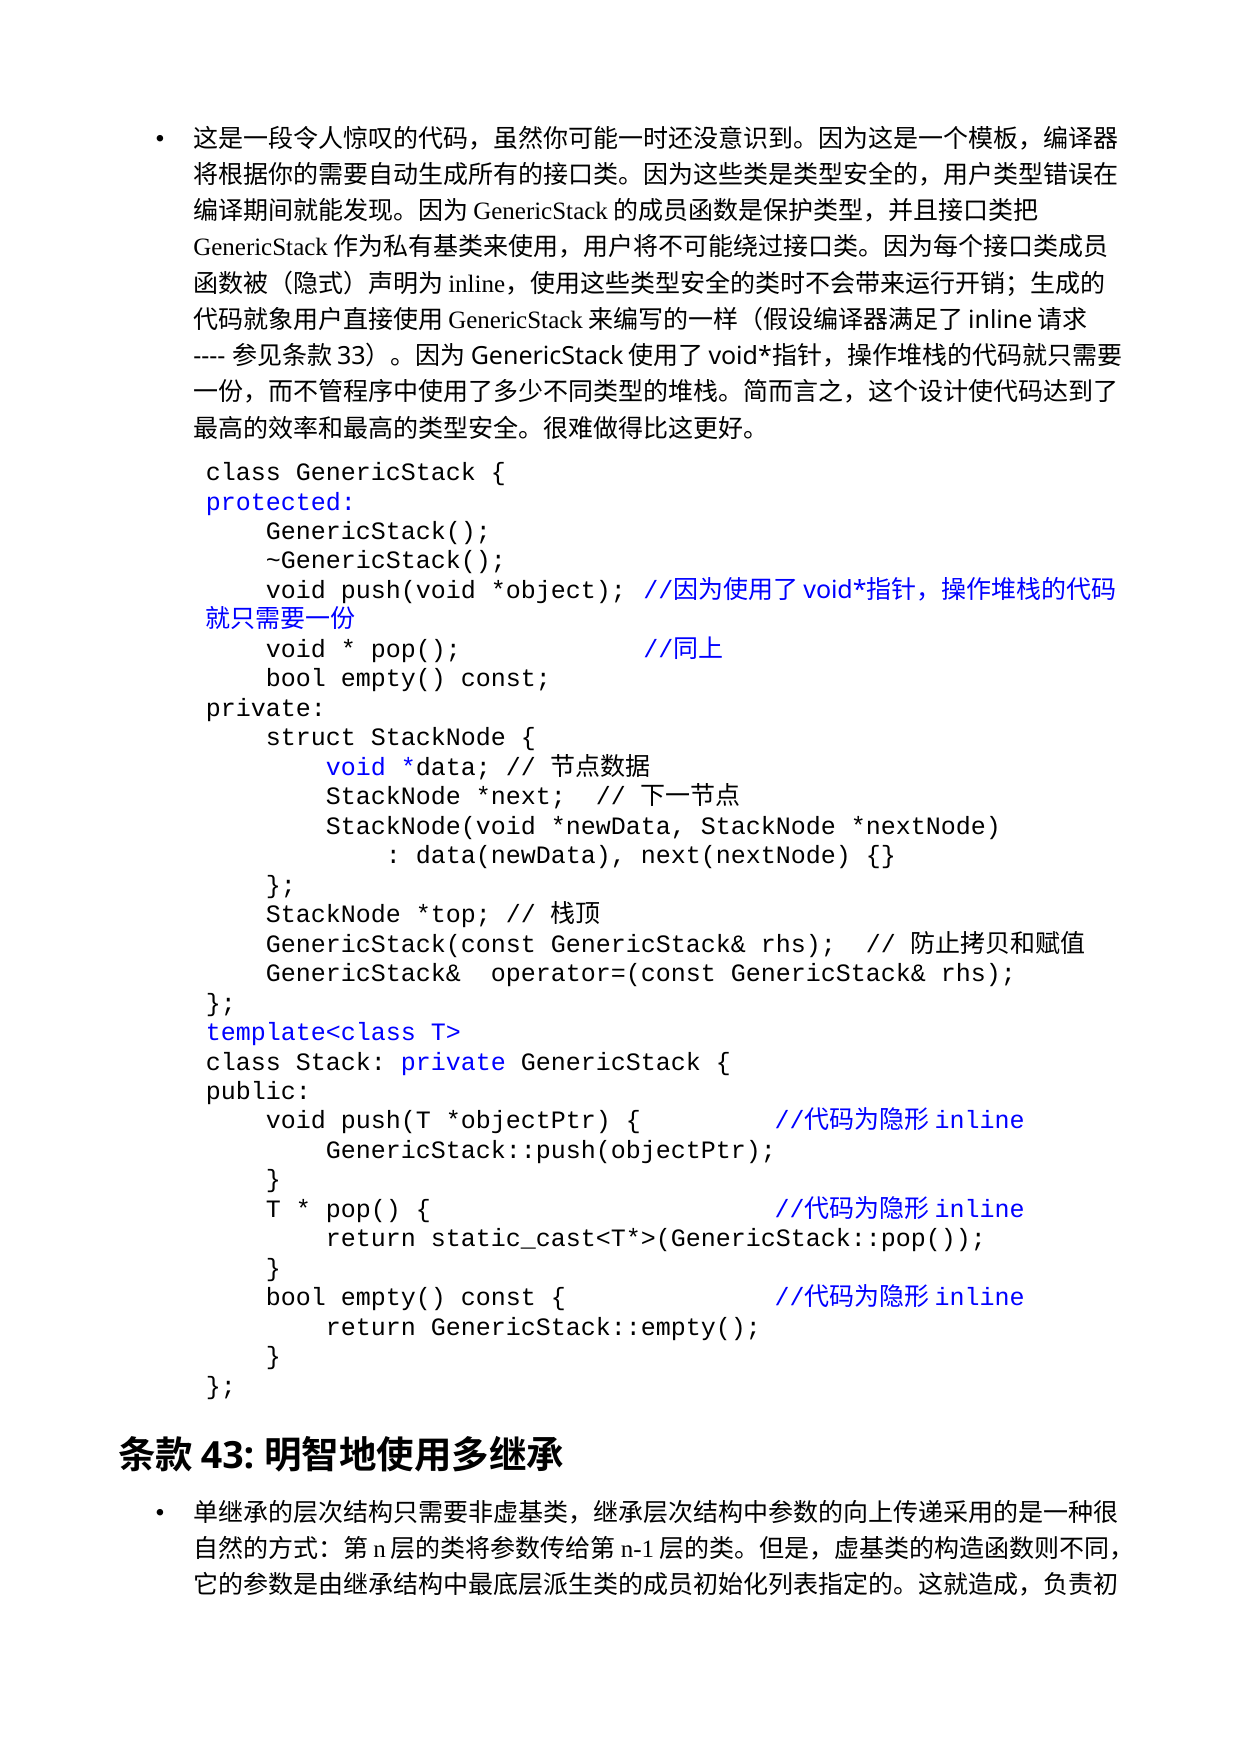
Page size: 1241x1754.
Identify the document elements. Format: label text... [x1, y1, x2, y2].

text void *data; // 节点数据 [206, 752, 1122, 781]
list 这是一段令人惊叹的代码，虽然你可能一时还没意识到。因为这是一个模板，编译器将根据你的需要自动生成所有的接口类。因为这些类是类型安全的，用户类型错误在编译期间就能发现。因为GenericStack的成员函数是保护类型，并且接口类把GenericStack作为私有基类来使用，用户将不可能绕过接口类。因为每个接口类成员函数被（隐式）声明为inline，使用这些类型安全的类时不会带来运行开销；生成的代码就象用户直接使用GenericStack来编写的一样（假设编译器满足了inline请求 ---- 参见条款33）。因为GenericStack使用了void*指针，操作堆栈的代码就只需要一份，而不管程序中使用了多少不同类型的堆栈。简而言之，这个设计使代码达到了最高的效率和最高的类型安全。很难做得比这更好。 [156, 118, 1122, 444]
text return static_cast<T*>(GenericStack::pop()); [206, 1223, 1122, 1253]
text void push(void *object); //因为使用了void*指针，操作堆栈的代码就只需要一份 [206, 575, 1122, 634]
text struct StackNode { [206, 722, 1122, 752]
text } [206, 1253, 1122, 1282]
text ~GenericStack(); [206, 545, 1122, 575]
text StackNode(void *newData, StackNode *nextNode) [206, 811, 1122, 840]
text }; [206, 1371, 1122, 1400]
text } [206, 1341, 1122, 1371]
text } [206, 1164, 1122, 1194]
list 单继承的层次结构只需要非虚基类，继承层次结构中参数的向上传递采用的是一种很自然的方式：第n层的类将参数传给第n-1层的类。但是，虚基类的构造函数则不同，它的参数是由继承结构中最底层派生类的成员初始化列表指定的。这就造成，负责初始化虚基类的那个类可能在继承图中和它相距很远；如果有新类增加到继承结构中，执行初始化的类还可能改变。（避免这个问题的一个好办法是：消除对虚基类传递构造函数参数的需要。最简单的做法是避免在虚基类中放入数据成员）。 [156, 1492, 1122, 1601]
text StackNode *top; // 栈顶 [206, 899, 1122, 928]
text T * pop() { //代码为隐形inline [206, 1194, 1122, 1223]
text GenericStack(const GenericStack& rhs); // 防止拷贝和赋值 [206, 928, 1122, 958]
text class Stack: private GenericStack { [206, 1046, 1122, 1076]
text void * pop(); //同上 [206, 634, 1122, 663]
text GenericStack& operator=(const GenericStack& rhs); [206, 958, 1122, 987]
text GenericStack(); [206, 516, 1122, 545]
text GenericStack::push(objectPtr); [206, 1135, 1122, 1164]
text StackNode *next; // 下一节点 [206, 781, 1122, 811]
text template<class T> [206, 1017, 1122, 1046]
text public: [206, 1076, 1122, 1105]
text void push(T *objectPtr) { //代码为隐形inline [206, 1105, 1122, 1135]
text return GenericStack::empty(); [206, 1312, 1122, 1341]
text bool empty() const { //代码为隐形inline [206, 1282, 1122, 1312]
subtitle 条款43: 明智地使用多继承 [118, 1425, 1122, 1480]
text private: [206, 693, 1122, 722]
list class GenericStack { [206, 457, 1122, 486]
text protected: [206, 486, 1122, 516]
text }; [206, 987, 1122, 1017]
text : data(newData), next(nextNode) {} [206, 840, 1122, 869]
text bool empty() const; [206, 663, 1122, 693]
text }; [206, 869, 1122, 899]
